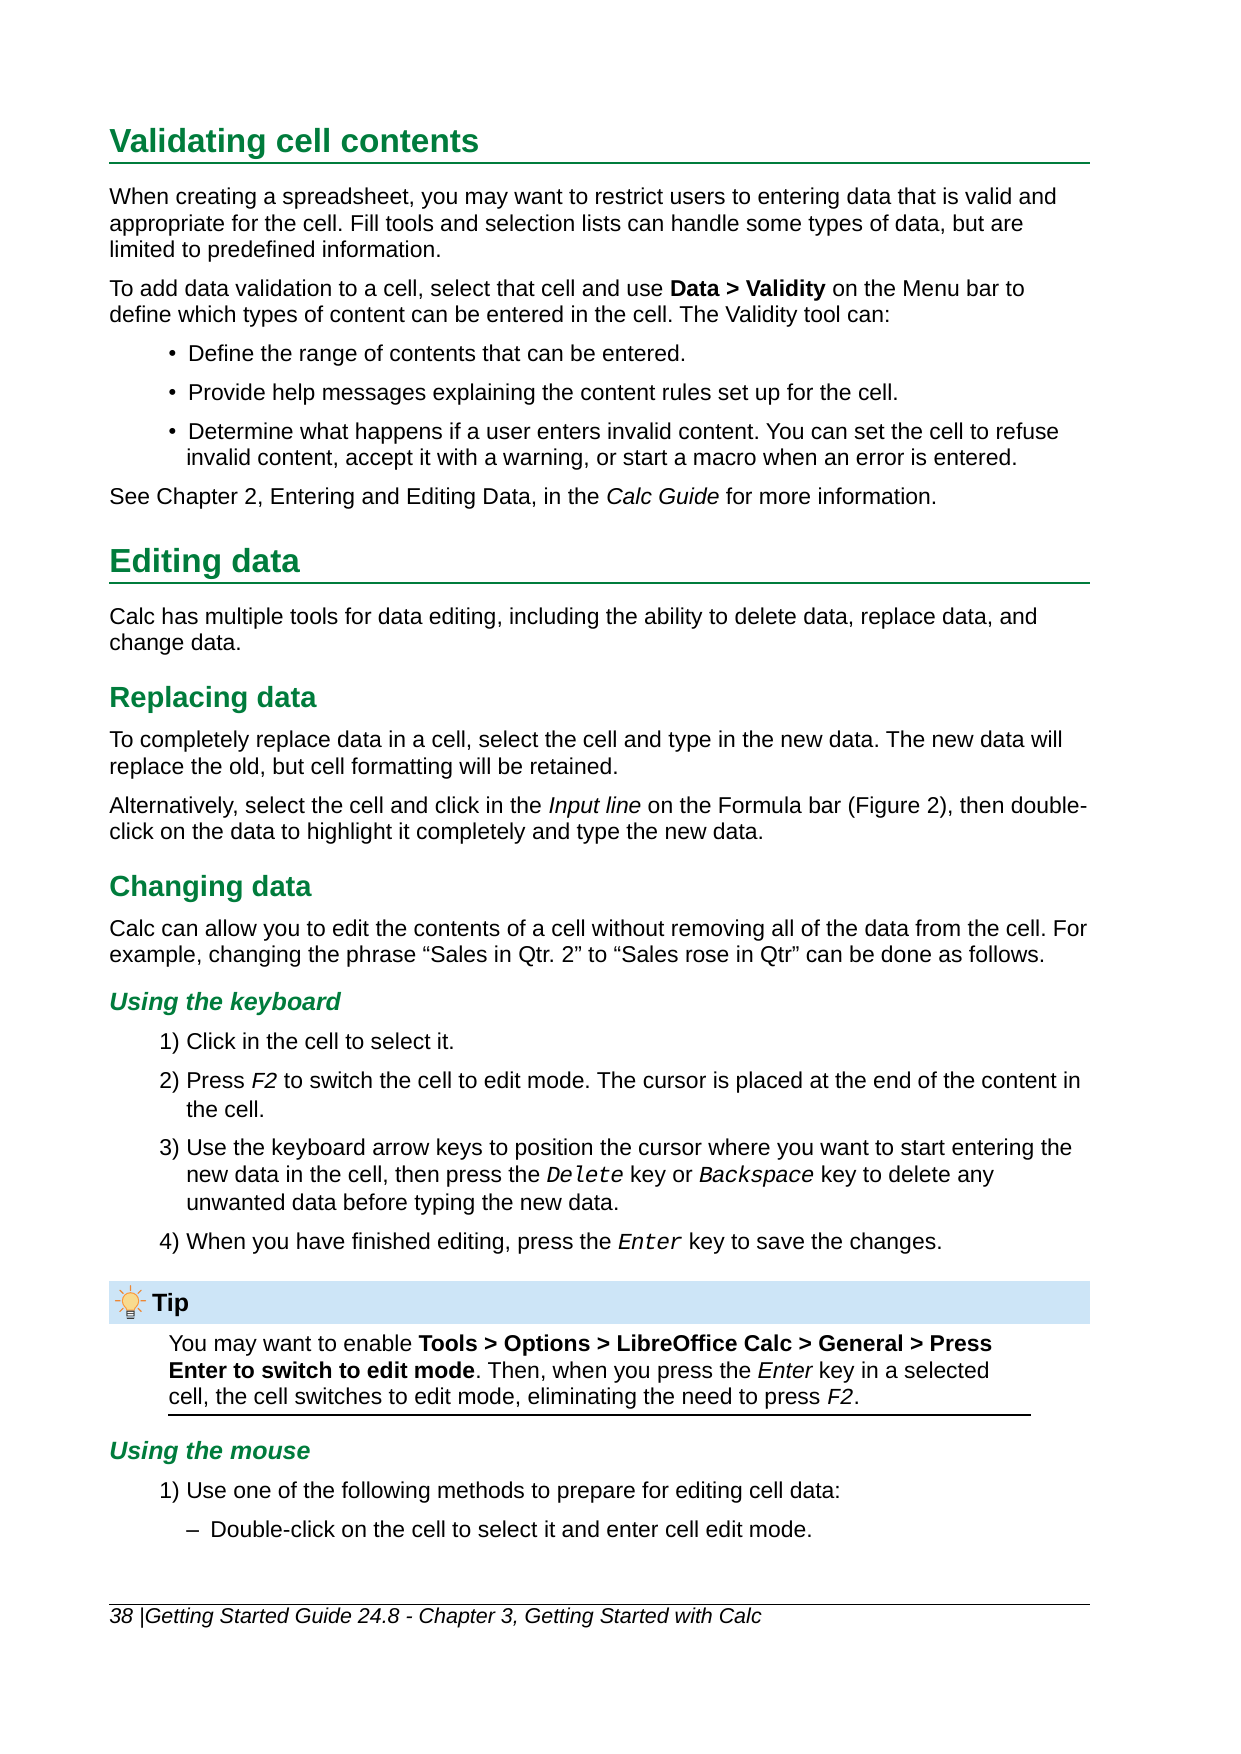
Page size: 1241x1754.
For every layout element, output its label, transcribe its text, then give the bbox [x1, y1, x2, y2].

text Calc can allow you to edit the contents of a cell without removing all of the data from the cell. For example, changing the phrase “Sales in Qtr. 2” to “Sales rose in Qtr” can be done as follows. [109, 915, 1090, 968]
text Calc has multiple tools for data editing, including the ability to delete data, replace data, and change data. [109, 603, 1090, 656]
text Alternatively, select the cell and click in the Input line on the Formula bar (Figure 2), then double-click on the data to highlight it completely and type the new data. [109, 792, 1090, 844]
subtitle Changing data [109, 869, 1090, 903]
list Use the keyboard arrow keys to position the cursor where you want to start entering the new data in the cell, then press the Delete key or Backspace key to delete any unwanted data before typing the new data. [186, 1134, 1090, 1215]
subtitle Tip [109, 1281, 1090, 1324]
list To add data validation to a cell, select that cell and use Data > Validity on the Menu bar to define which types of content can be entered in the cell. The Validity tool can: [109, 275, 1090, 328]
list When you have finished editing, press the Enter key to save the changes. [186, 1228, 1090, 1256]
list Double-click on the cell to select it and enter cell edit mode. [186, 1516, 1090, 1542]
subtitle Editing data [109, 541, 1090, 582]
list Use one of the following methods to prepare for editing cell data: [186, 1477, 1090, 1503]
list Click in the cell to select it. [186, 1028, 1090, 1055]
text When creating a spreadsheet, you may want to restrict users to entering data that is valid and appropriate for the cell. Fill tools and selection lists can handle some types of data, but are limited to predefined information. [109, 183, 1090, 262]
subtitle Validating cell contents [109, 121, 1090, 162]
text To completely replace data in a cell, select the cell and type in the new data. The new data will replace the old, but cell formatting will be retained. [109, 726, 1090, 779]
list Press F2 to switch the cell to edit mode. The cursor is placed at the end of the content in the cell. [186, 1067, 1090, 1122]
list Provide help messages explaining the content rules set up for the cell. [168, 379, 1090, 405]
subtitle Using the keyboard [109, 987, 1090, 1016]
subtitle Replacing data [109, 680, 1090, 714]
list Determine what happens if a user enters invalid content. You can set the cell to refuse invalid content, accept it with a warning, or start a macro when an error is entered. [168, 418, 1090, 471]
text You may want to enable Tools > Options > LibreOffice Calc > General > Press Enter to switch to edit mode. Then, when you press the Enter key in a selected cell, the cell switches to edit mode, eliminating the need to press F2. [168, 1330, 1031, 1414]
text See Chapter 2, Entering and Editing Data, in the Calc Guide for more information. [109, 483, 1090, 509]
list Define the range of contents that can be entered. [168, 340, 1090, 366]
subtitle Using the mouse [109, 1436, 1090, 1464]
